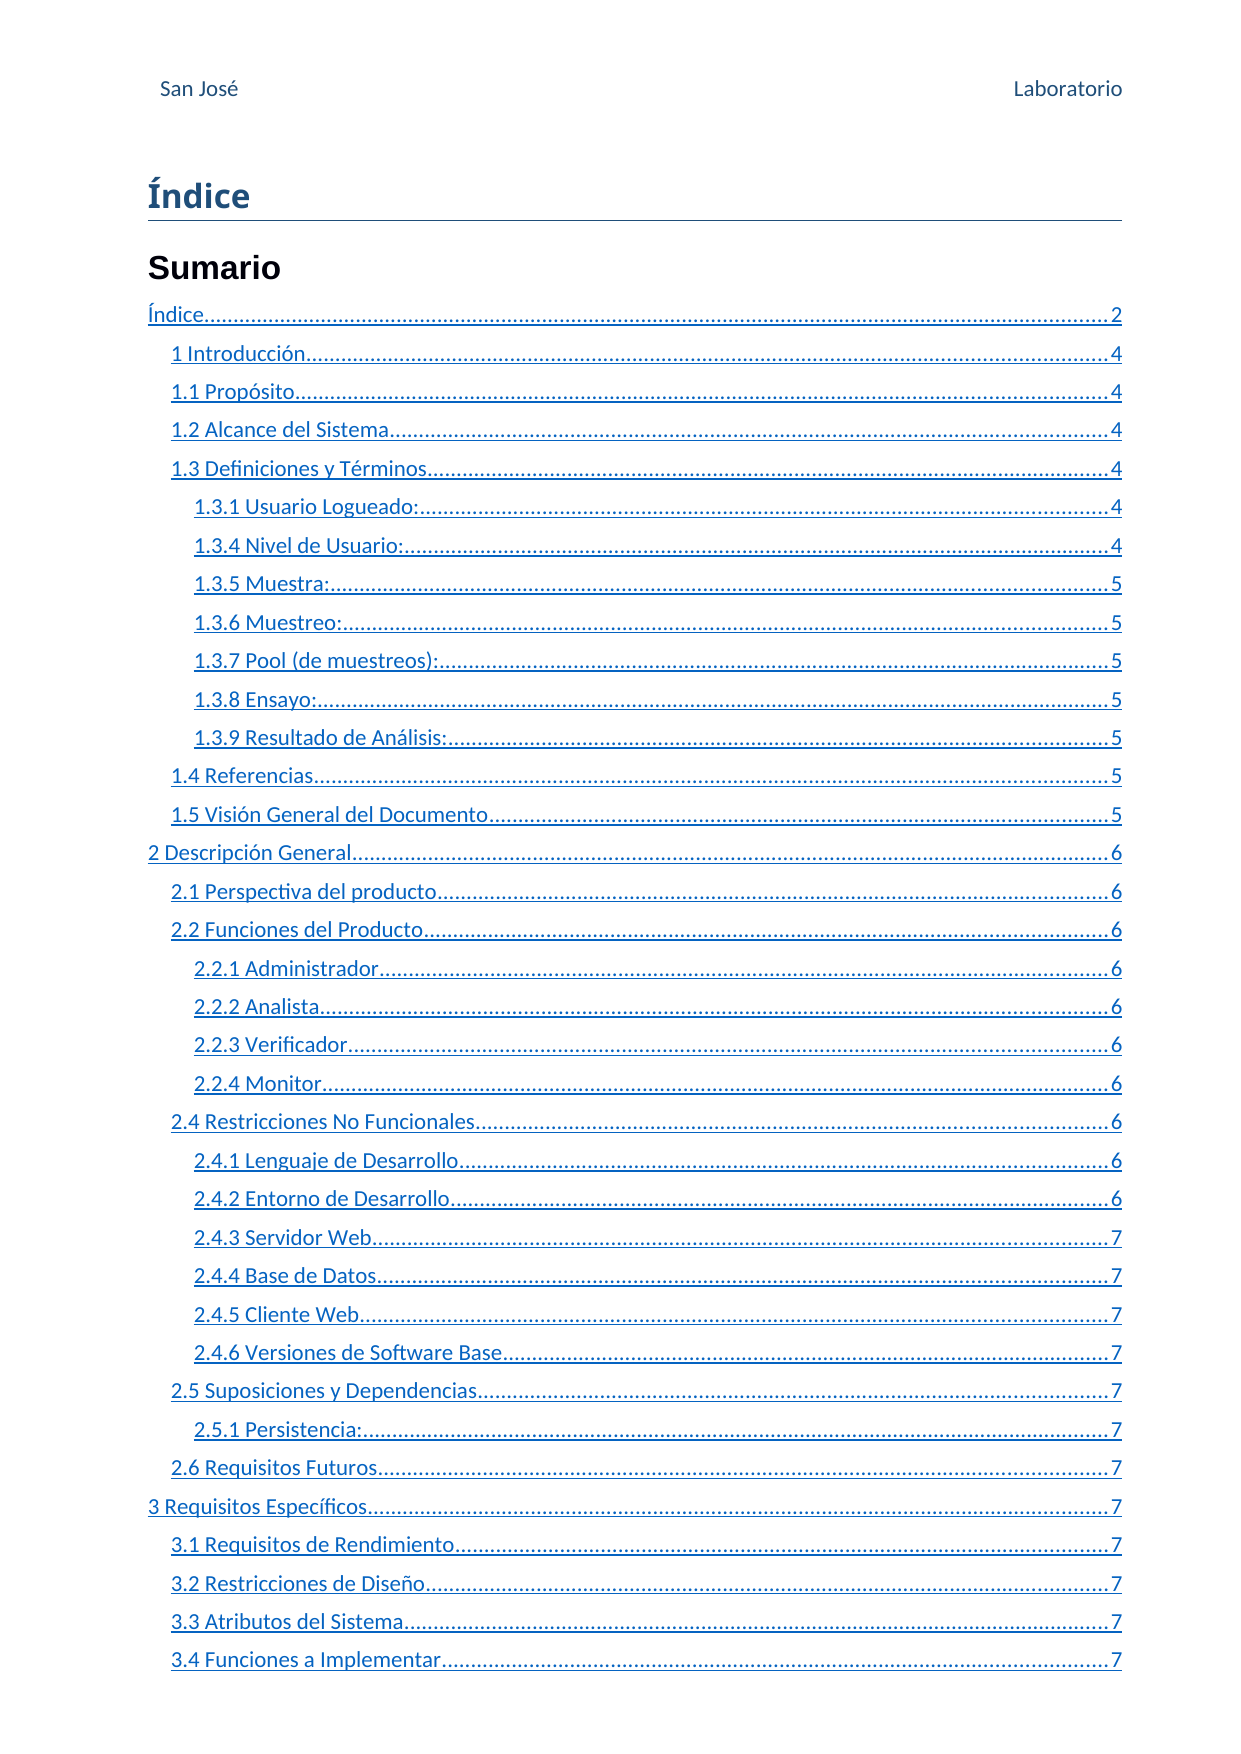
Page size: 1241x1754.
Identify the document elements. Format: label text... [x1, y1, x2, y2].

text 2.2.1 Administrador 6 [193, 954, 1122, 978]
text 1 Introducción 4 [171, 339, 1122, 363]
text 2.2.4 Monitor 6 [193, 1069, 1122, 1093]
text 2.4.6 Versiones de Software Base 7 [193, 1338, 1122, 1362]
text 3 Requisitos Específicos 7 [148, 1492, 1122, 1516]
text 2.5.1 Persistencia: 7 [193, 1415, 1122, 1439]
text 3.2 Restricciones de Diseño 7 [171, 1569, 1122, 1593]
text 1.3.4 Nivel de Usuario: 4 [193, 531, 1122, 555]
text 3.4 Funciones a Implementar 7 [171, 1646, 1122, 1670]
text 2 Descripción General 6 [148, 838, 1122, 863]
text 2.6 Requisitos Futuros 7 [171, 1453, 1122, 1478]
text 2.4.4 Base de Datos 7 [193, 1261, 1122, 1285]
text 2.2.2 Analista 6 [193, 992, 1122, 1016]
text 1.3.6 Muestreo: 5 [193, 608, 1122, 632]
text 2.5 Suposiciones y Dependencias 7 [171, 1377, 1122, 1401]
text 1.3.7 Pool (de muestreos): 5 [193, 646, 1122, 670]
text 3.1 Requisitos de Rendimiento 7 [171, 1530, 1122, 1554]
subtitle Índice [148, 173, 1122, 220]
text 1.3.5 Muestra: 5 [193, 569, 1122, 593]
text 2.4 Restricciones No Funcionales 6 [171, 1107, 1122, 1132]
text 2.4.3 Servidor Web 7 [193, 1223, 1122, 1247]
text 1.1 Propósito 4 [171, 377, 1122, 401]
text 1.5 Visión General del Documento 5 [171, 800, 1122, 824]
text 2.2 Funciones del Producto 6 [171, 915, 1122, 939]
text 2.4.2 Entorno de Desarrollo 6 [193, 1184, 1122, 1208]
text 1.4 Referencias 5 [171, 762, 1122, 786]
text Índice 2 [148, 300, 1122, 324]
text 2.1 Perspectiva del producto 6 [171, 877, 1122, 901]
text 2.2.3 Verificador 6 [193, 1031, 1122, 1055]
text 2.4.5 Cliente Web 7 [193, 1300, 1122, 1324]
subtitle Sumario [148, 248, 1122, 286]
text 2.4.1 Lenguaje de Desarrollo 6 [193, 1146, 1122, 1170]
text 1.2 Alcance del Sistema 4 [171, 416, 1122, 440]
text 1.3.9 Resultado de Análisis: 5 [193, 723, 1122, 747]
text 3.3 Atributos del Sistema 7 [171, 1607, 1122, 1631]
text 1.3.1 Usuario Logueado: 4 [193, 492, 1122, 517]
text 1.3.8 Ensayo: 5 [193, 685, 1122, 709]
text 1.3 Definiciones y Términos 4 [171, 454, 1122, 478]
